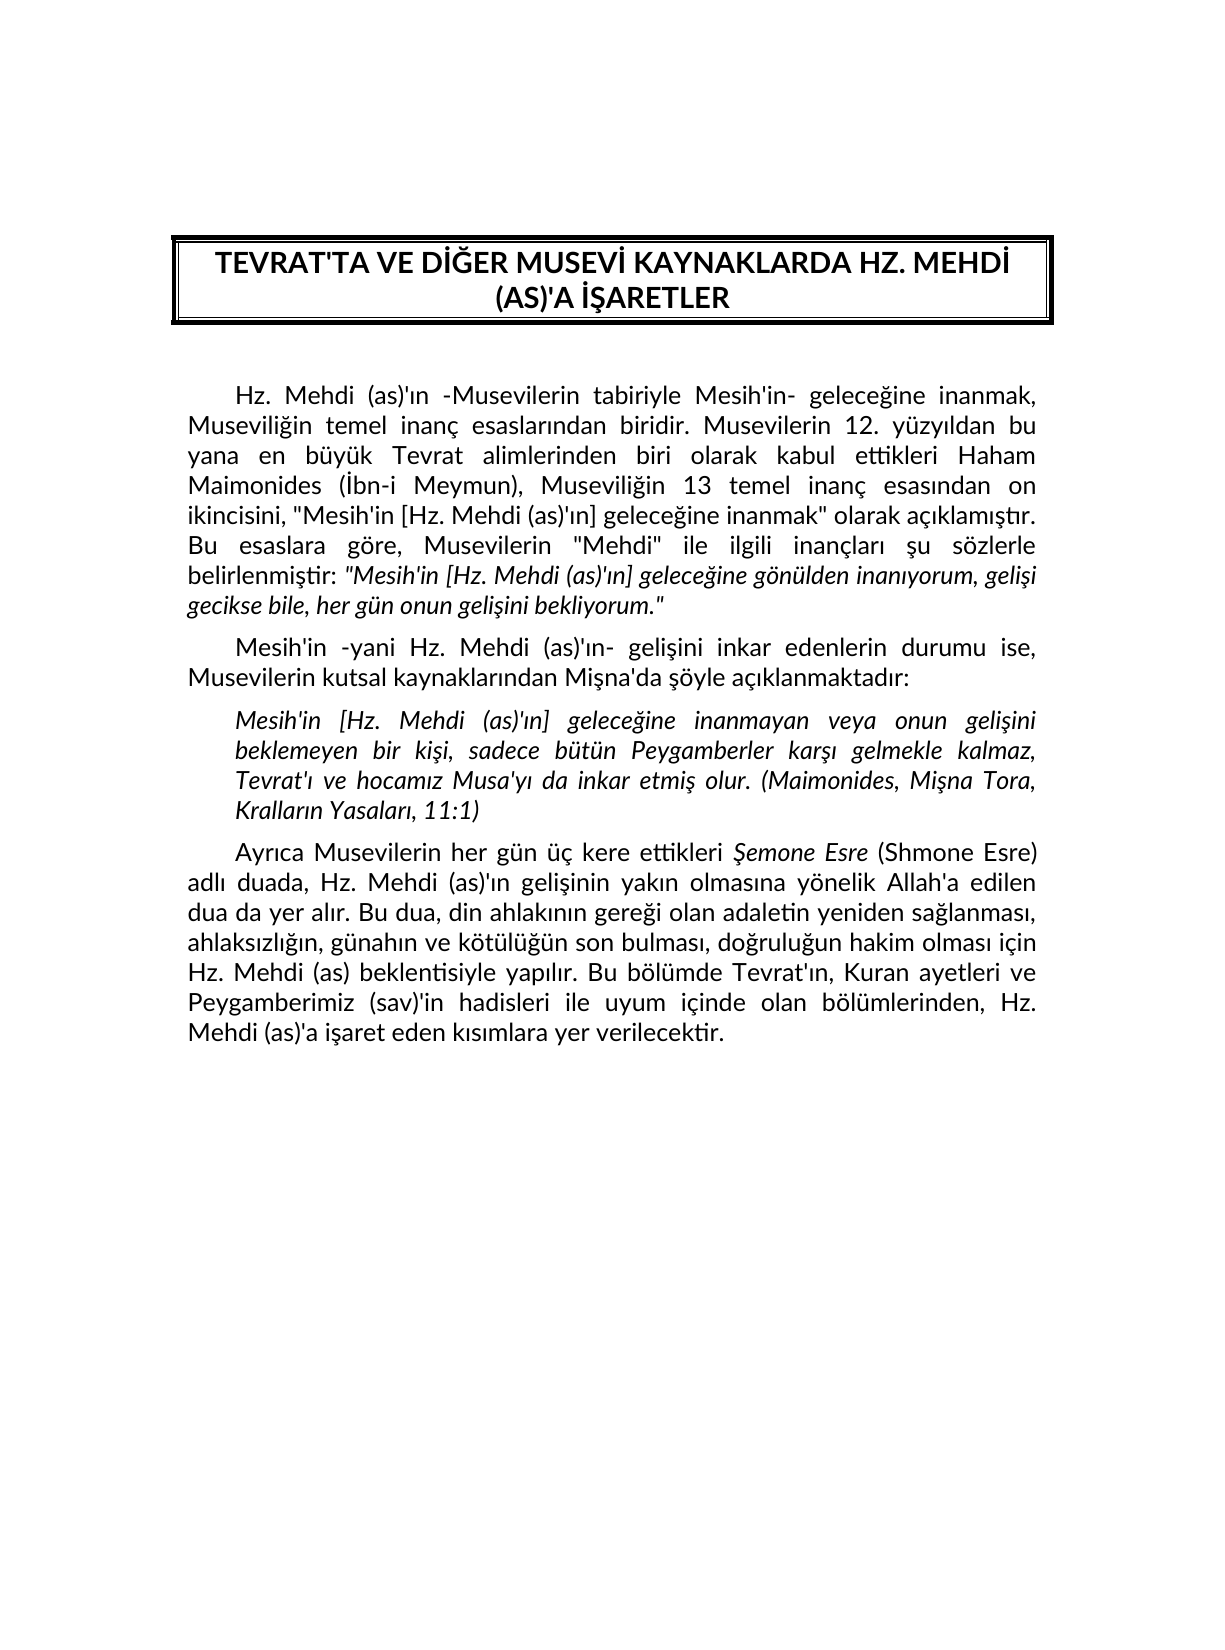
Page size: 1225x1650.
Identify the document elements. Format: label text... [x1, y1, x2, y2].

text Ayrıca Musevilerin her gün üç kere ettikleri Şemone Esre (Shmone Esre) adlı duada, Hz. Mehdi (as)'ın gelişinin yakın olmasına yönelik Allah'a edilen dua da yer alır. Bu dua, din ahlakının gereği olan adaletin yeniden sağlanması, ahlaksızlığın, günahın ve kötülüğün son bulması, doğruluğun hakim olması için Hz. Mehdi (as) beklentisiyle yapılır. Bu bölümde Tevrat'ın, Kuran ayetleri ve Peygamberimiz (sav)'in hadisleri ile uyum içinde olan bölümlerinden, Hz. Mehdi (as)'a işaret eden kısımlara yer verilecektir. [187, 837, 1037, 1047]
text Hz. Mehdi (as)'ın -Musevilerin tabiriyle Mesih'in- geleceğine inanmak, Museviliğin temel inanç esaslarından biridir. Musevilerin 12. yüzyıldan bu yana en büyük Tevrat alimlerinden biri olarak kabul ettikleri Haham Maimonides (İbn-i Meymun), Museviliğin 13 temel inanç esasından on ikincisini, "Mesih'in [Hz. Mehdi (as)'ın] geleceğine inanmak" olarak açıklamıştır. Bu esaslara göre, Musevilerin "Mehdi" ile ilgili inançları şu sözlerle belirlenmiştir: "Mesih'in [Hz. Mehdi (as)'ın] geleceğine gönülden inanıyorum, gelişi gecikse bile, her gün onun gelişini bekliyorum." [187, 379, 1037, 619]
text TEVRAT'TA VE DİĞER MUSEVİ KAYNAKLARDA HZ. MEHDİ (AS)'A İŞARETLER [179, 243, 1046, 317]
text Mesih'in -yani Hz. Mehdi (as)'ın- gelişini inkar edenlerin durumu ise, Musevilerin kutsal kaynaklarından Mişna'da şöyle açıklanmaktadır: [187, 632, 1037, 692]
text Mesih'in [Hz. Mehdi (as)'ın] geleceğine inanmayan veya onun gelişini beklemeyen bir kişi, sadece bütün Peygamberler karşı gelmekle kalmaz, Tevrat'ı ve hocamız Musa'yı da inkar etmiş olur. (Maimonides, Mişna Tora, Kralların Yasaları, 11:1) [235, 704, 1037, 824]
